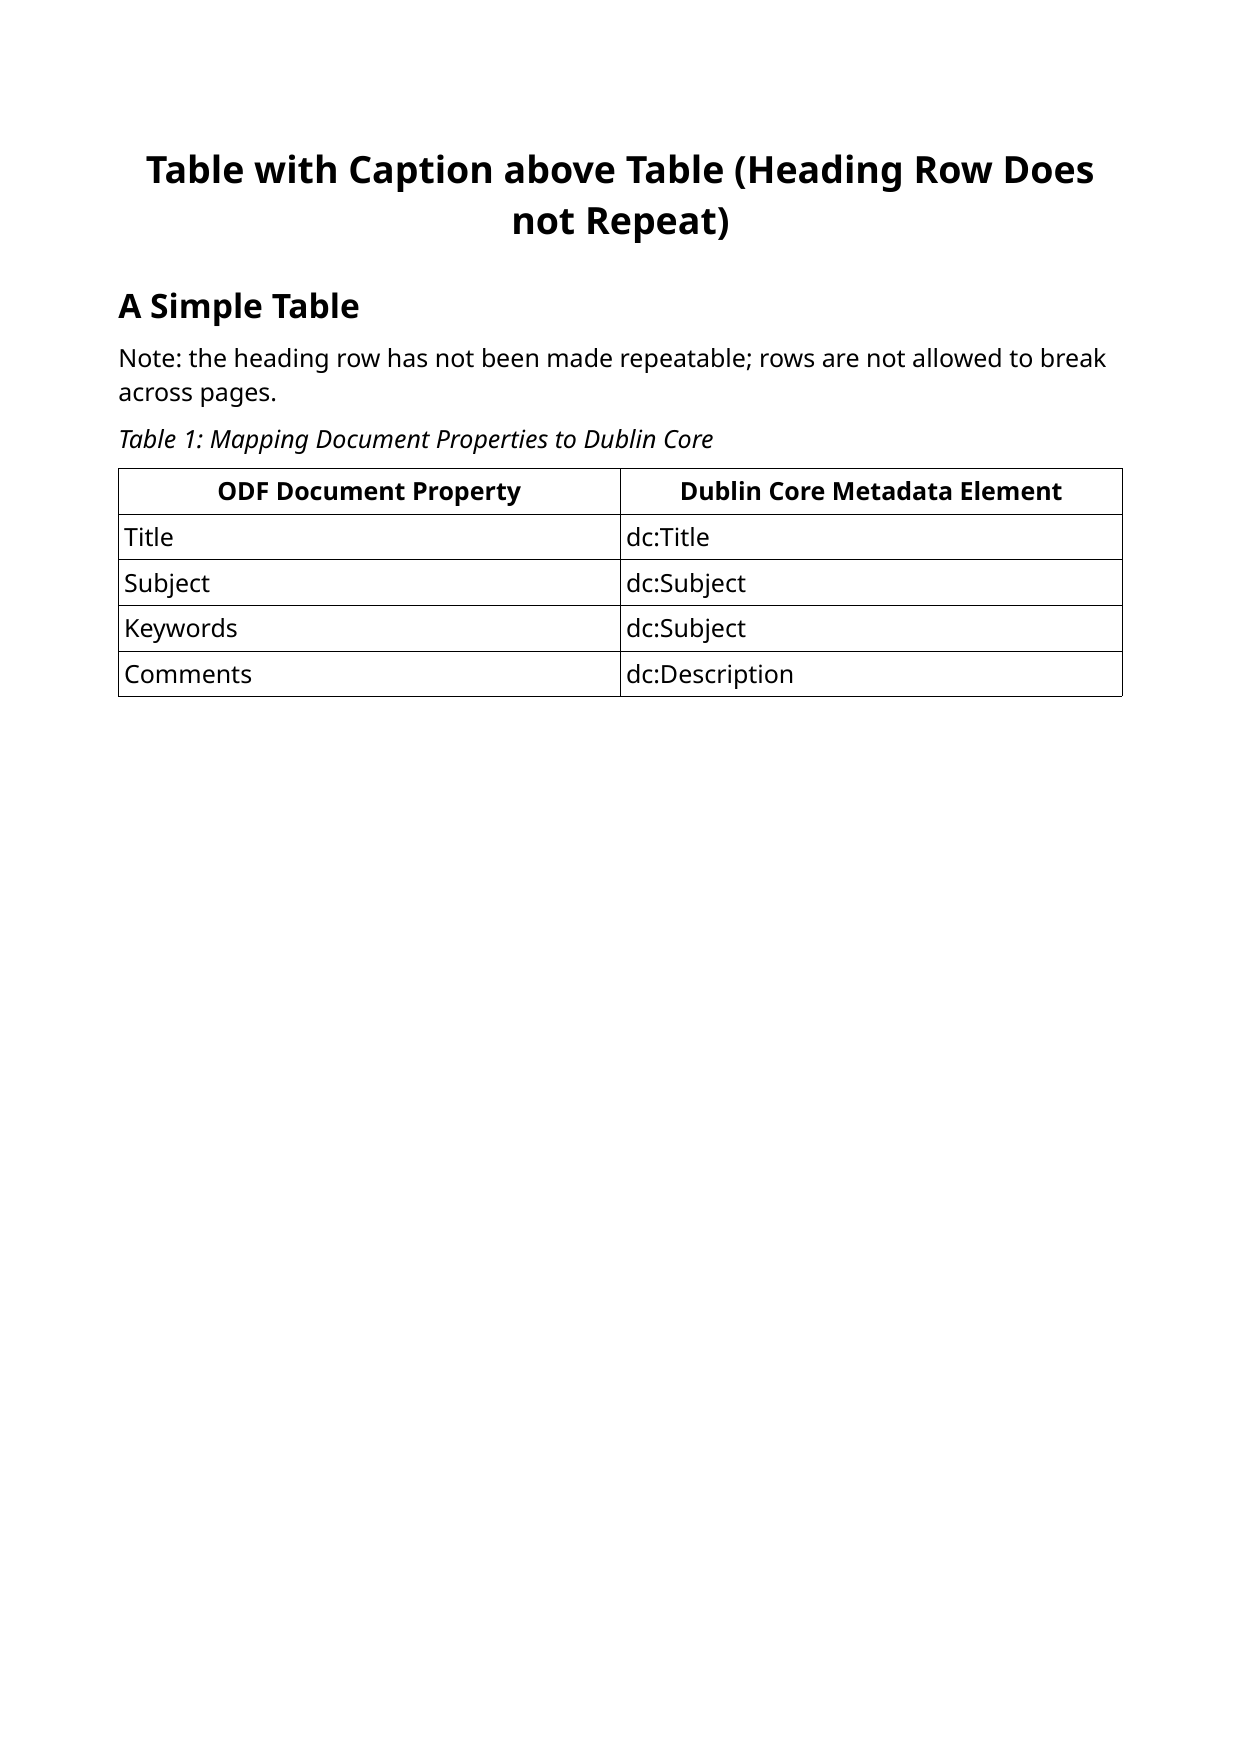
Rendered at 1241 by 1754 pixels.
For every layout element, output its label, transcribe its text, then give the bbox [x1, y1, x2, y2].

table_cell dc:Subject [621, 606, 1122, 651]
table_header Dublin Core Metadata Element [621, 469, 1122, 514]
table_header ODF Document Property [119, 469, 620, 514]
table_cell dc:Title [621, 515, 1122, 559]
table_cell Title [119, 515, 620, 559]
text Note: the heading row has not been made repeatable; rows are not allowed to break across pages. [118, 341, 1122, 409]
title Table with Caption above Table (Heading Row Does not Repeat) [118, 143, 1122, 245]
table_cell dc:Subject [621, 560, 1122, 605]
text Table 1: Mapping Document Properties to Dublin Core [118, 422, 1122, 456]
subtitle A Simple Table [118, 283, 1122, 328]
table_cell Keywords [119, 606, 620, 651]
table_cell Subject [119, 560, 620, 605]
table_cell Comments [119, 652, 620, 696]
table_cell dc:Description [621, 652, 1122, 696]
